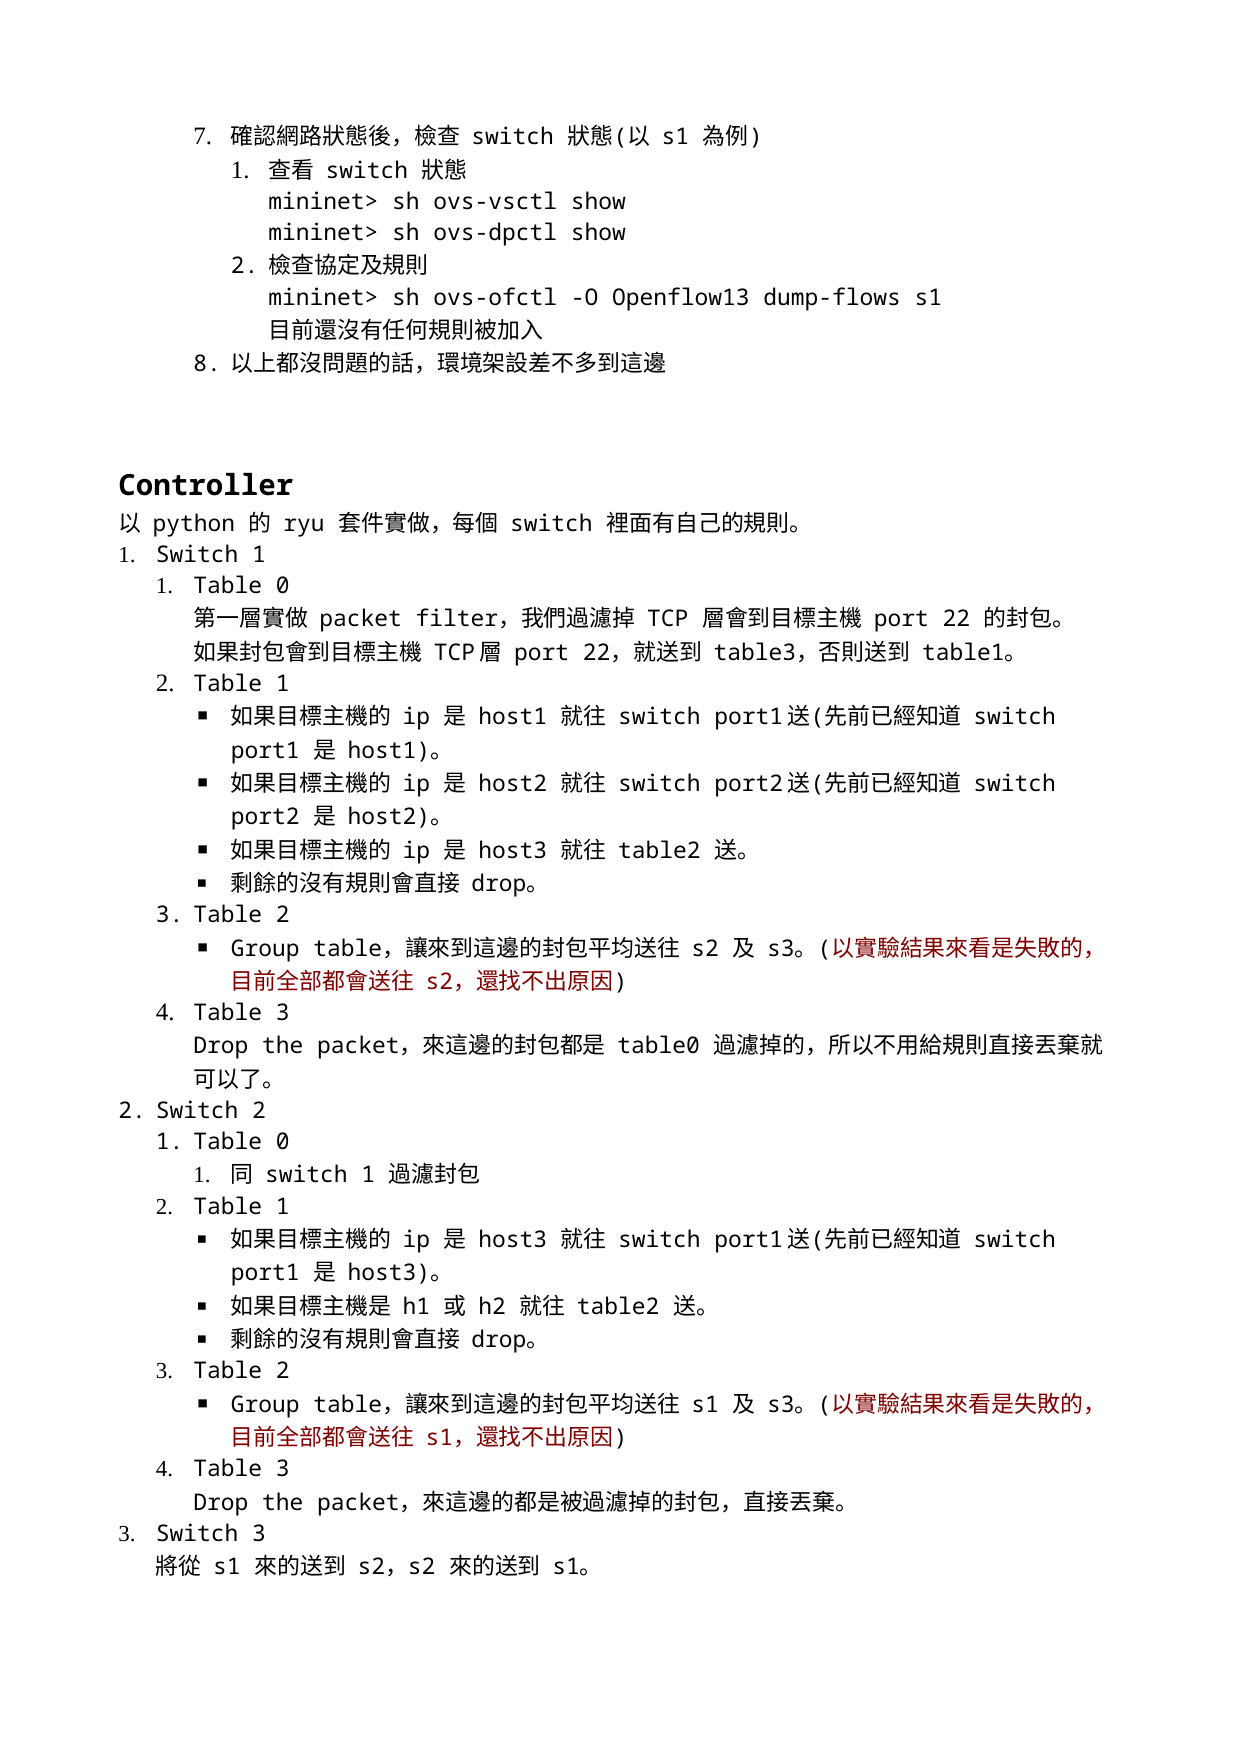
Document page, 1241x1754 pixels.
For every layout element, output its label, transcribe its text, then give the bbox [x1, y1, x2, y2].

list Table 0 [156, 1125, 1122, 1156]
list Switch 1 [118, 538, 1122, 569]
list 檢查協定及規則 mininet> sh ovs-ofctl -O Openflow13 dump-flows s1 目前還沒有任何規則被加入 [231, 247, 1122, 345]
list 查看 switch 狀態 mininet> sh ovs-vsctl show mininet> sh ovs-dpctl show [231, 151, 1122, 247]
list Table 3 Drop the packet，來這邊的都是被過濾掉的封包，直接丟棄。 [156, 1452, 1122, 1517]
list 確認網路狀態後，檢查 switch 狀態(以 s1 為例) [193, 118, 1122, 151]
list 同 switch 1 過濾封包 [193, 1156, 1122, 1190]
list 如果目標主機的 ip 是 host3 就往 switch port1送(先前已經知道 switch port1 是 host3)。 [193, 1221, 1122, 1288]
list Group table，讓來到這邊的封包平均送往 s2 及 s3。(以實驗結果來看是失敗的，目前全部都會送往 s2，還找不出原因) [193, 929, 1122, 996]
list Group table，讓來到這邊的封包平均送往 s1 及 s3。(以實驗結果來看是失敗的，目前全部都會送往 s1，還找不出原因) [193, 1386, 1122, 1452]
list 以上都沒問題的話，環境架設差不多到這邊 [193, 345, 1122, 378]
list Table 3 Drop the packet，來這邊的封包都是 table0 過濾掉的，所以不用給規則直接丟棄就可以了。 [156, 996, 1122, 1094]
list Table 1 [156, 667, 1122, 698]
list 如果目標主機的 ip 是 host1 就往 switch port1送(先前已經知道 switch port1 是 host1)。 [193, 698, 1122, 765]
list Table 2 [156, 1354, 1122, 1386]
list Table 1 [156, 1190, 1122, 1221]
text Controller [118, 465, 1122, 504]
list 如果目標主機是 h1 或 h2 就往 table2 送。 [193, 1288, 1122, 1321]
list Table 0 第一層實做 packet filter，我們過濾掉 TCP 層會到目標主機 port 22 的封包。 如果封包會到目標主機 TCP層 port 22，就送到 table3，否則送到 table1。 [156, 569, 1122, 667]
list 剩餘的沒有規則會直接 drop。 [193, 865, 1122, 898]
list Switch 3 將從 s1 來的送到 s2，s2 來的送到 s1。 [118, 1517, 1122, 1581]
list 剩餘的沒有規則會直接 drop。 [193, 1321, 1122, 1354]
list 如果目標主機的 ip 是 host3 就往 table2 送。 [193, 831, 1122, 865]
list Table 2 [156, 898, 1122, 929]
list Switch 2 [118, 1094, 1122, 1125]
text 以 python 的 ryu 套件實做，每個 switch 裡面有自己的規則。 [118, 504, 1122, 538]
list 如果目標主機的 ip 是 host2 就往 switch port2送(先前已經知道 switch port2 是 host2)。 [193, 765, 1122, 831]
